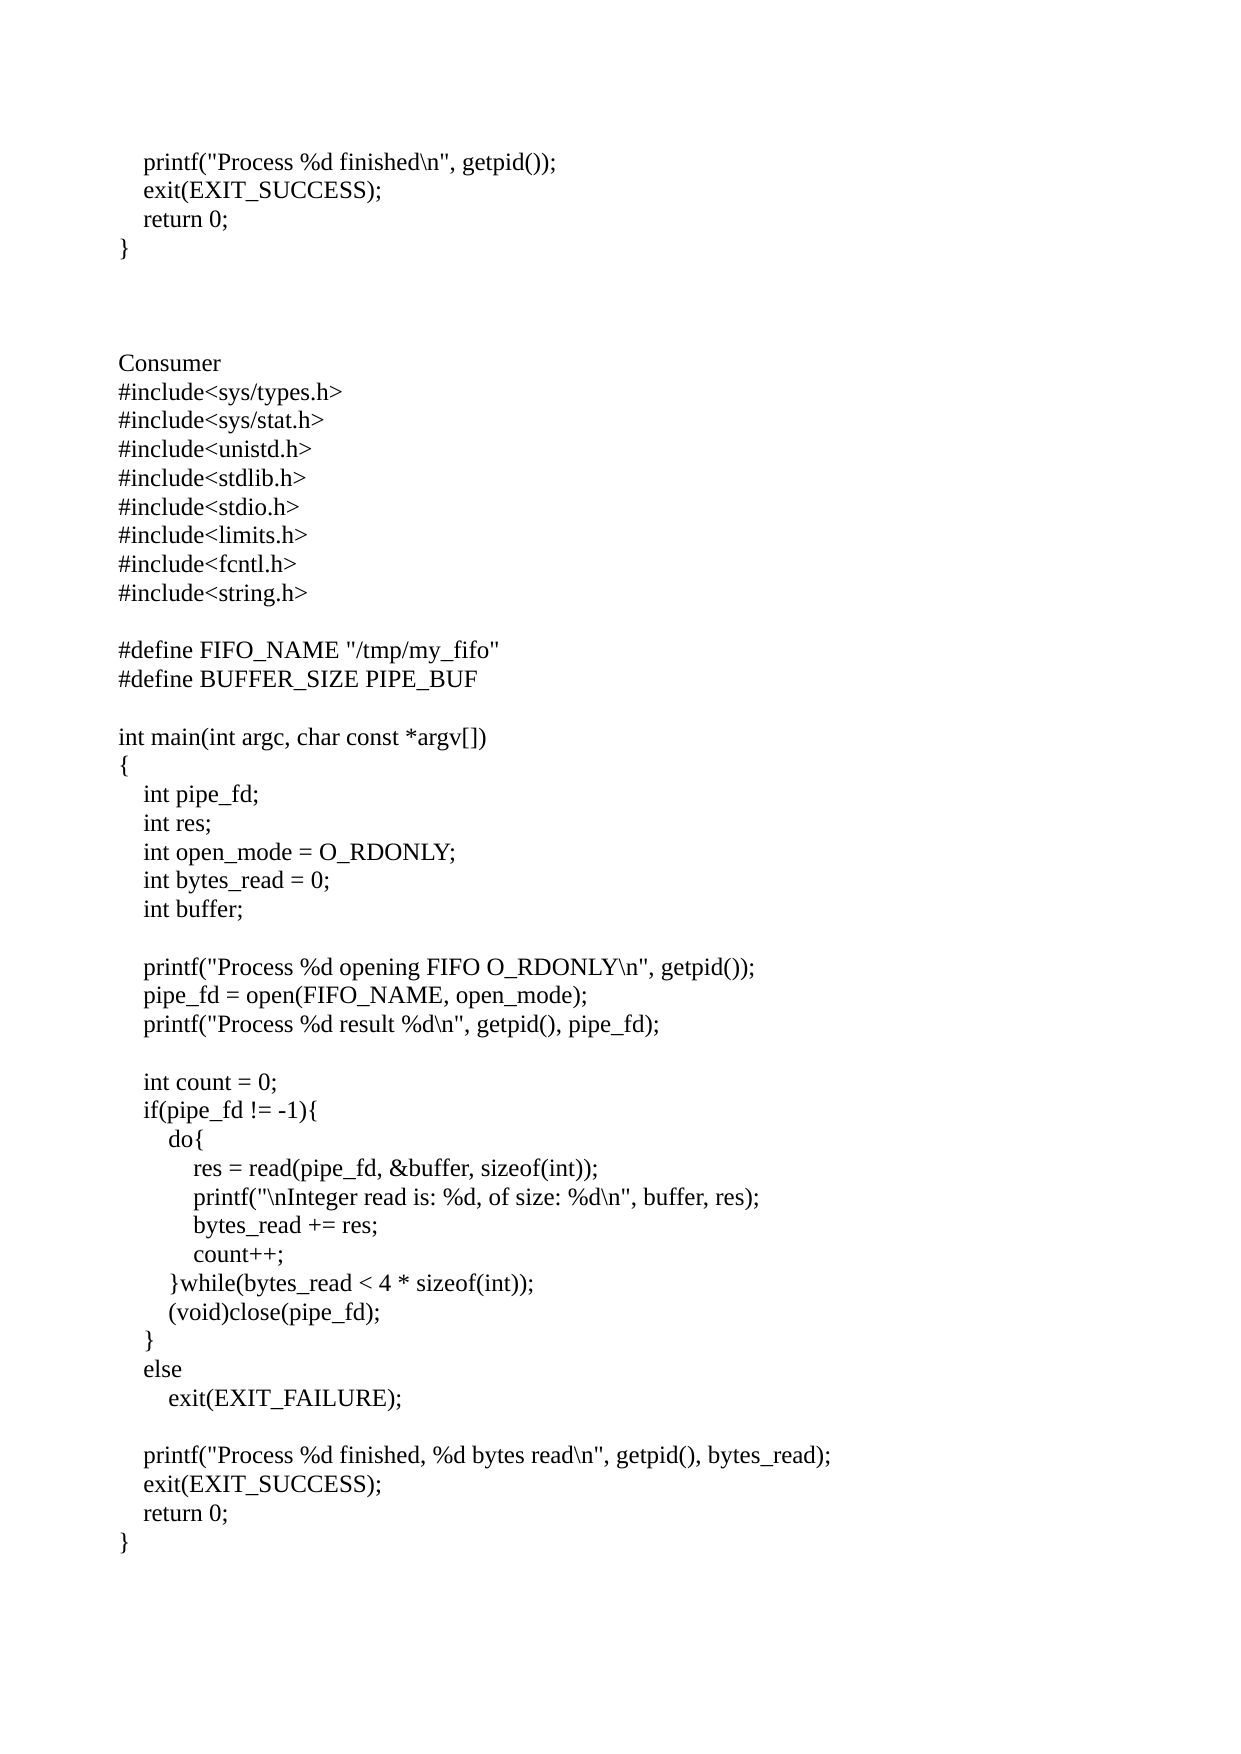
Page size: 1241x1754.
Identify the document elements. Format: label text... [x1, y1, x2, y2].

text exit(EXIT_SUCCESS); [118, 1469, 1122, 1498]
text res = read(pipe_fd, &buffer, sizeof(int)); [118, 1153, 1122, 1182]
text (void)close(pipe_fd); [118, 1297, 1122, 1326]
text count++; [118, 1239, 1122, 1268]
text #define FIFO_NAME "/tmp/my_fifo" [118, 636, 1122, 664]
text exit(EXIT_SUCCESS); [118, 176, 1122, 204]
text #define BUFFER_SIZE PIPE_BUF [118, 664, 1122, 693]
text #include<sys/types.h> [118, 377, 1122, 406]
text #include<fcntl.h> [118, 549, 1122, 578]
text if(pipe_fd != -1){ [118, 1096, 1122, 1124]
text int count = 0; [118, 1067, 1122, 1096]
text #include<sys/stat.h> [118, 406, 1122, 434]
text pipe_fd = open(FIFO_NAME, open_mode); [118, 981, 1122, 1009]
text int res; [118, 808, 1122, 837]
text printf("\nInteger read is: %d, of size: %d\n", buffer, res); [118, 1182, 1122, 1211]
text #include<string.h> [118, 578, 1122, 607]
text } [118, 1326, 1122, 1354]
text }while(bytes_read < 4 * sizeof(int)); [118, 1268, 1122, 1297]
text return 0; [118, 1498, 1122, 1527]
text bytes_read += res; [118, 1211, 1122, 1239]
text int pipe_fd; [118, 779, 1122, 808]
text printf("Process %d opening FIFO O_RDONLY\n", getpid()); [118, 952, 1122, 981]
text do{ [118, 1124, 1122, 1153]
text int open_mode = O_RDONLY; [118, 837, 1122, 866]
text int bytes_read = 0; [118, 866, 1122, 894]
text return 0; [118, 204, 1122, 233]
text Consumer [118, 348, 1122, 377]
text #include<limits.h> [118, 521, 1122, 549]
text #include<stdio.h> [118, 492, 1122, 521]
text { [118, 751, 1122, 779]
text exit(EXIT_FAILURE); [118, 1383, 1122, 1412]
text } [118, 233, 1122, 262]
text printf("Process %d finished, %d bytes read\n", getpid(), bytes_read); [118, 1441, 1122, 1469]
text int main(int argc, char const *argv[]) [118, 722, 1122, 751]
text else [118, 1354, 1122, 1383]
text printf("Process %d finished\n", getpid()); [118, 147, 1122, 176]
text printf("Process %d result %d\n", getpid(), pipe_fd); [118, 1009, 1122, 1038]
text } [118, 1527, 1122, 1556]
text int buffer; [118, 894, 1122, 923]
text #include<unistd.h> [118, 434, 1122, 463]
text #include<stdlib.h> [118, 463, 1122, 492]
